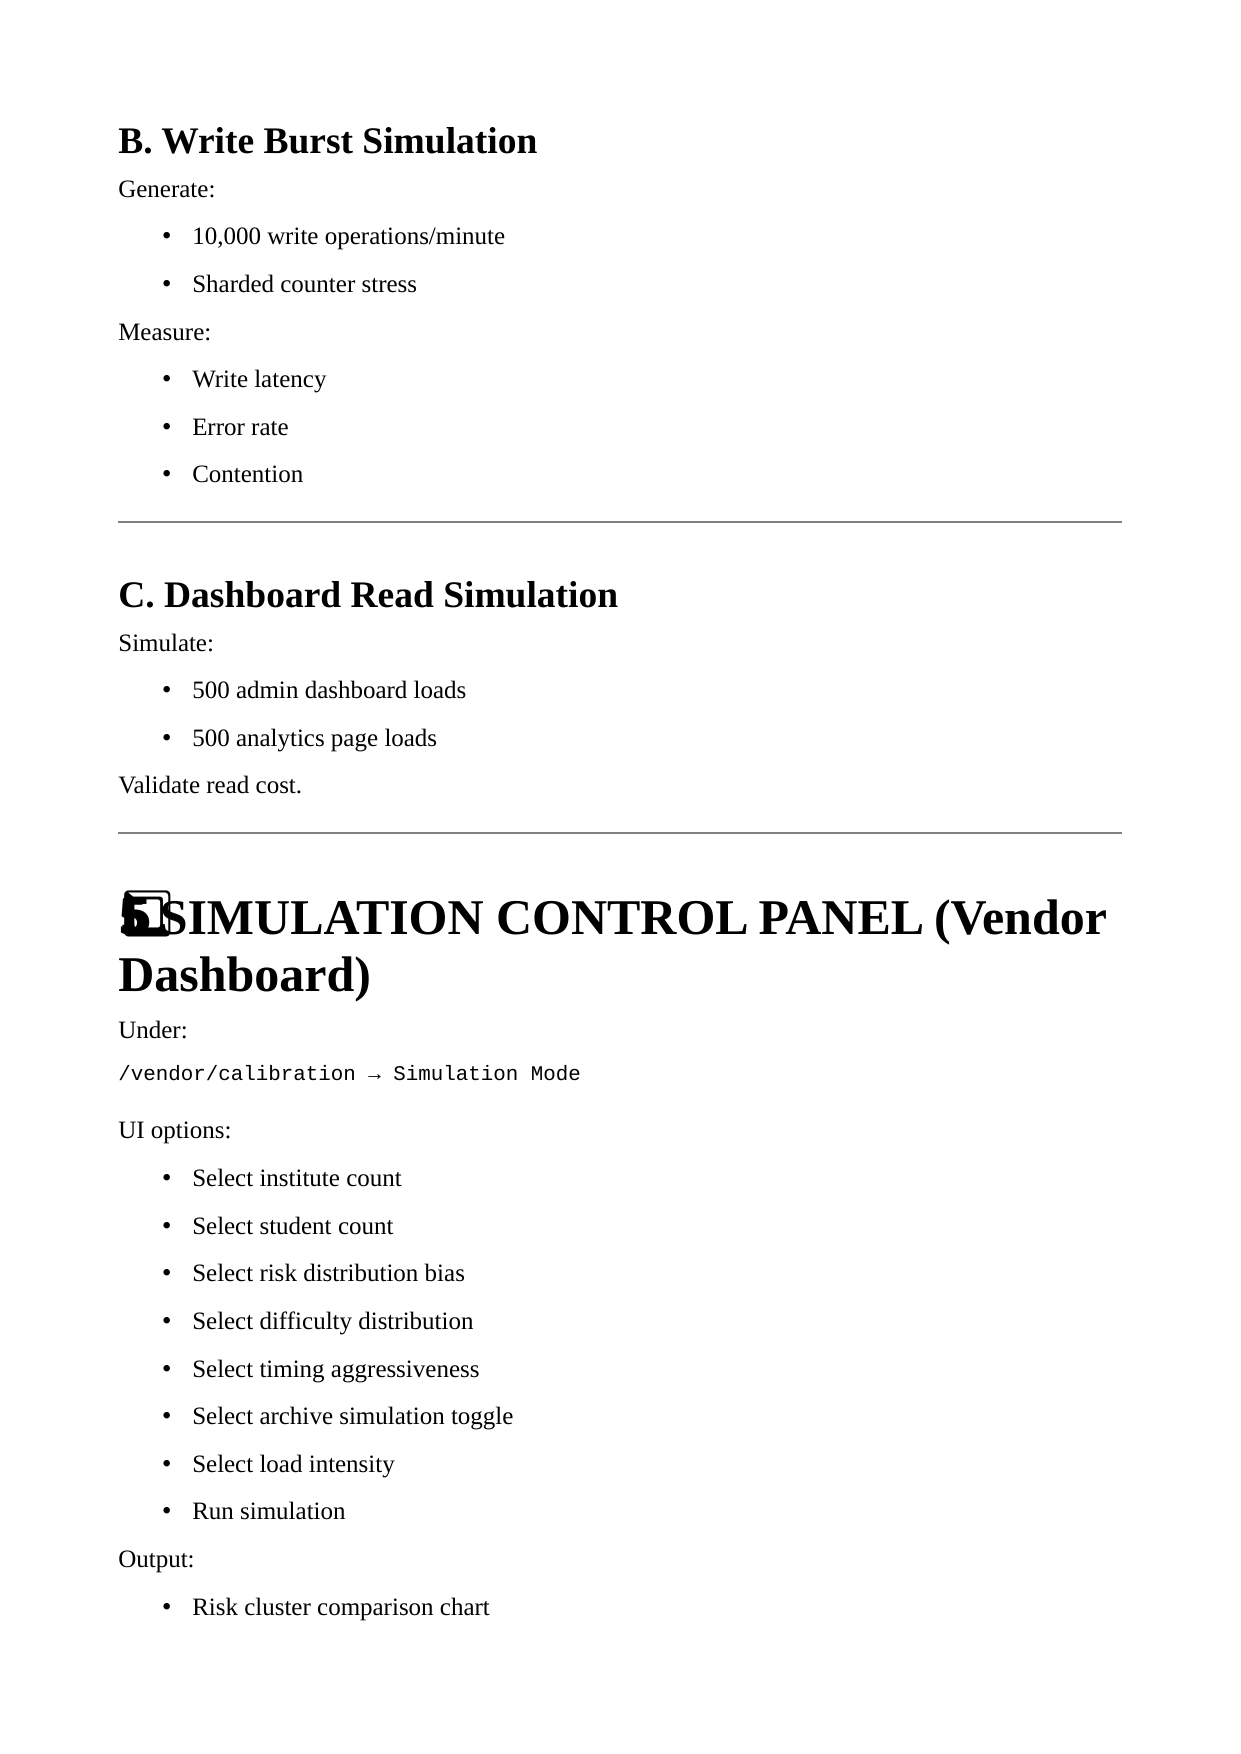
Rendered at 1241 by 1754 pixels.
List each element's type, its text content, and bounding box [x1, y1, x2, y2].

list Select load intensity [162, 1449, 1122, 1478]
text Measure: [118, 317, 1122, 345]
subtitle B. Write Burst Simulation [118, 118, 1122, 161]
list Select difficulty distribution [162, 1306, 1122, 1335]
text UI options: [118, 1116, 1122, 1144]
list Write latency [162, 364, 1122, 393]
list Run simulation [162, 1496, 1122, 1525]
list Select archive simulation toggle [162, 1401, 1122, 1430]
list 500 admin dashboard loads [162, 675, 1122, 704]
list 500 analytics page loads [162, 723, 1122, 752]
list Select student count [162, 1211, 1122, 1239]
text Under: [118, 1015, 1122, 1044]
list Select risk distribution bias [162, 1258, 1122, 1287]
subtitle C. Dashboard Read Simulation [118, 572, 1122, 615]
text Simulate: [118, 628, 1122, 656]
text Output: [118, 1544, 1122, 1573]
list Risk cluster comparison chart [162, 1592, 1122, 1620]
list Contention [162, 459, 1122, 488]
text Validate read cost. [118, 771, 1122, 799]
list Error rate [162, 412, 1122, 441]
subtitle 5️⃣ SIMULATION CONTROL PANEL (Vendor Dashboard) [118, 887, 1122, 1002]
list Select institute count [162, 1163, 1122, 1192]
text /vendor/calibration → Simulation Mode [118, 1062, 1122, 1086]
text Generate: [118, 174, 1122, 202]
list Sharded counter stress [162, 269, 1122, 298]
list Select timing aggressiveness [162, 1354, 1122, 1382]
list 10,000 write operations/minute [162, 221, 1122, 250]
